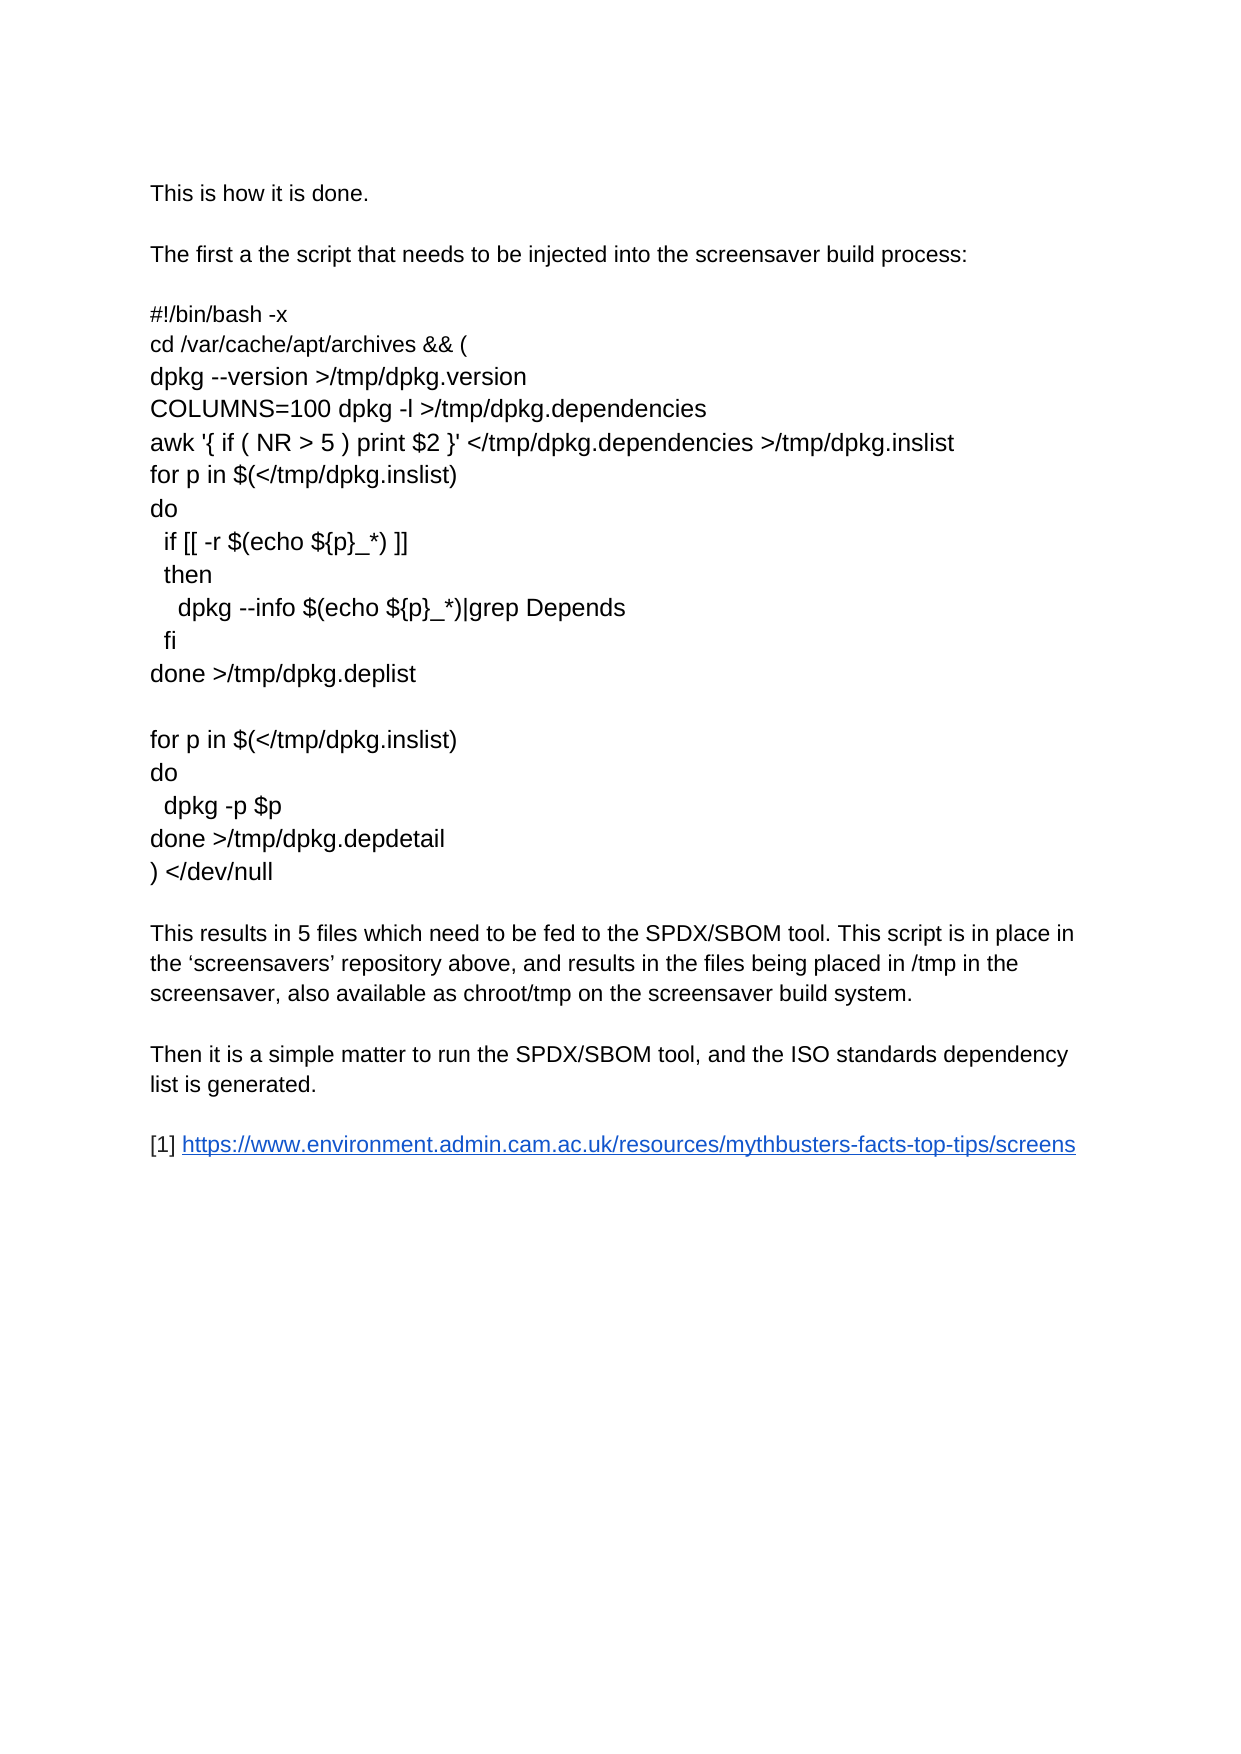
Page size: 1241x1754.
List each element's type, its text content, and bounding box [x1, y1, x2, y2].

text cd /var/cache/apt/archives && ( [150, 331, 1090, 358]
text ) </dev/null [150, 857, 1090, 886]
text do [150, 493, 1090, 522]
text Then it is a simple matter to run the SPDX/SBOM tool, and the ISO standards dependency list is generated. [150, 1041, 1090, 1097]
text fi [150, 626, 1090, 654]
text #!/bin/bash -x [150, 301, 1090, 327]
text This is how it is done. [150, 180, 1090, 207]
text awk '{ if ( NR > 5 ) print $2 }' </tmp/dpkg.dependencies >/tmp/dpkg.inslist [150, 427, 1090, 456]
text done >/tmp/dpkg.deplist [150, 659, 1090, 687]
text do [150, 758, 1090, 786]
text dpkg --info $(echo ${p}_*)|grep Depends [150, 593, 1090, 621]
text for p in $(</tmp/dpkg.inslist) [150, 725, 1090, 753]
text The first a the script that needs to be injected into the screensaver build process: [150, 241, 1090, 267]
text for p in $(</tmp/dpkg.inslist) [150, 461, 1090, 489]
text if [[ -r $(echo ${p}_*) ]] [150, 527, 1090, 555]
text dpkg --version >/tmp/dpkg.version [150, 361, 1090, 390]
text dpkg -p $p [150, 791, 1090, 819]
text This results in 5 files which need to be fed to the SPDX/SBOM tool. This script is in place in the ‘screensavers’ repository above, and results in the files being placed in /tmp in the screensaver, also available as chroot/tmp on the screensaver build system. [150, 920, 1090, 1007]
text COLUMNS=100 dpkg -l >/tmp/dpkg.dependencies [150, 394, 1090, 423]
text [1] https://www.environment.admin.cam.ac.uk/resources/mythbusters-facts-top-tips/screens [150, 1131, 1090, 1158]
text then [150, 559, 1090, 588]
text done >/tmp/dpkg.depdetail [150, 824, 1090, 852]
